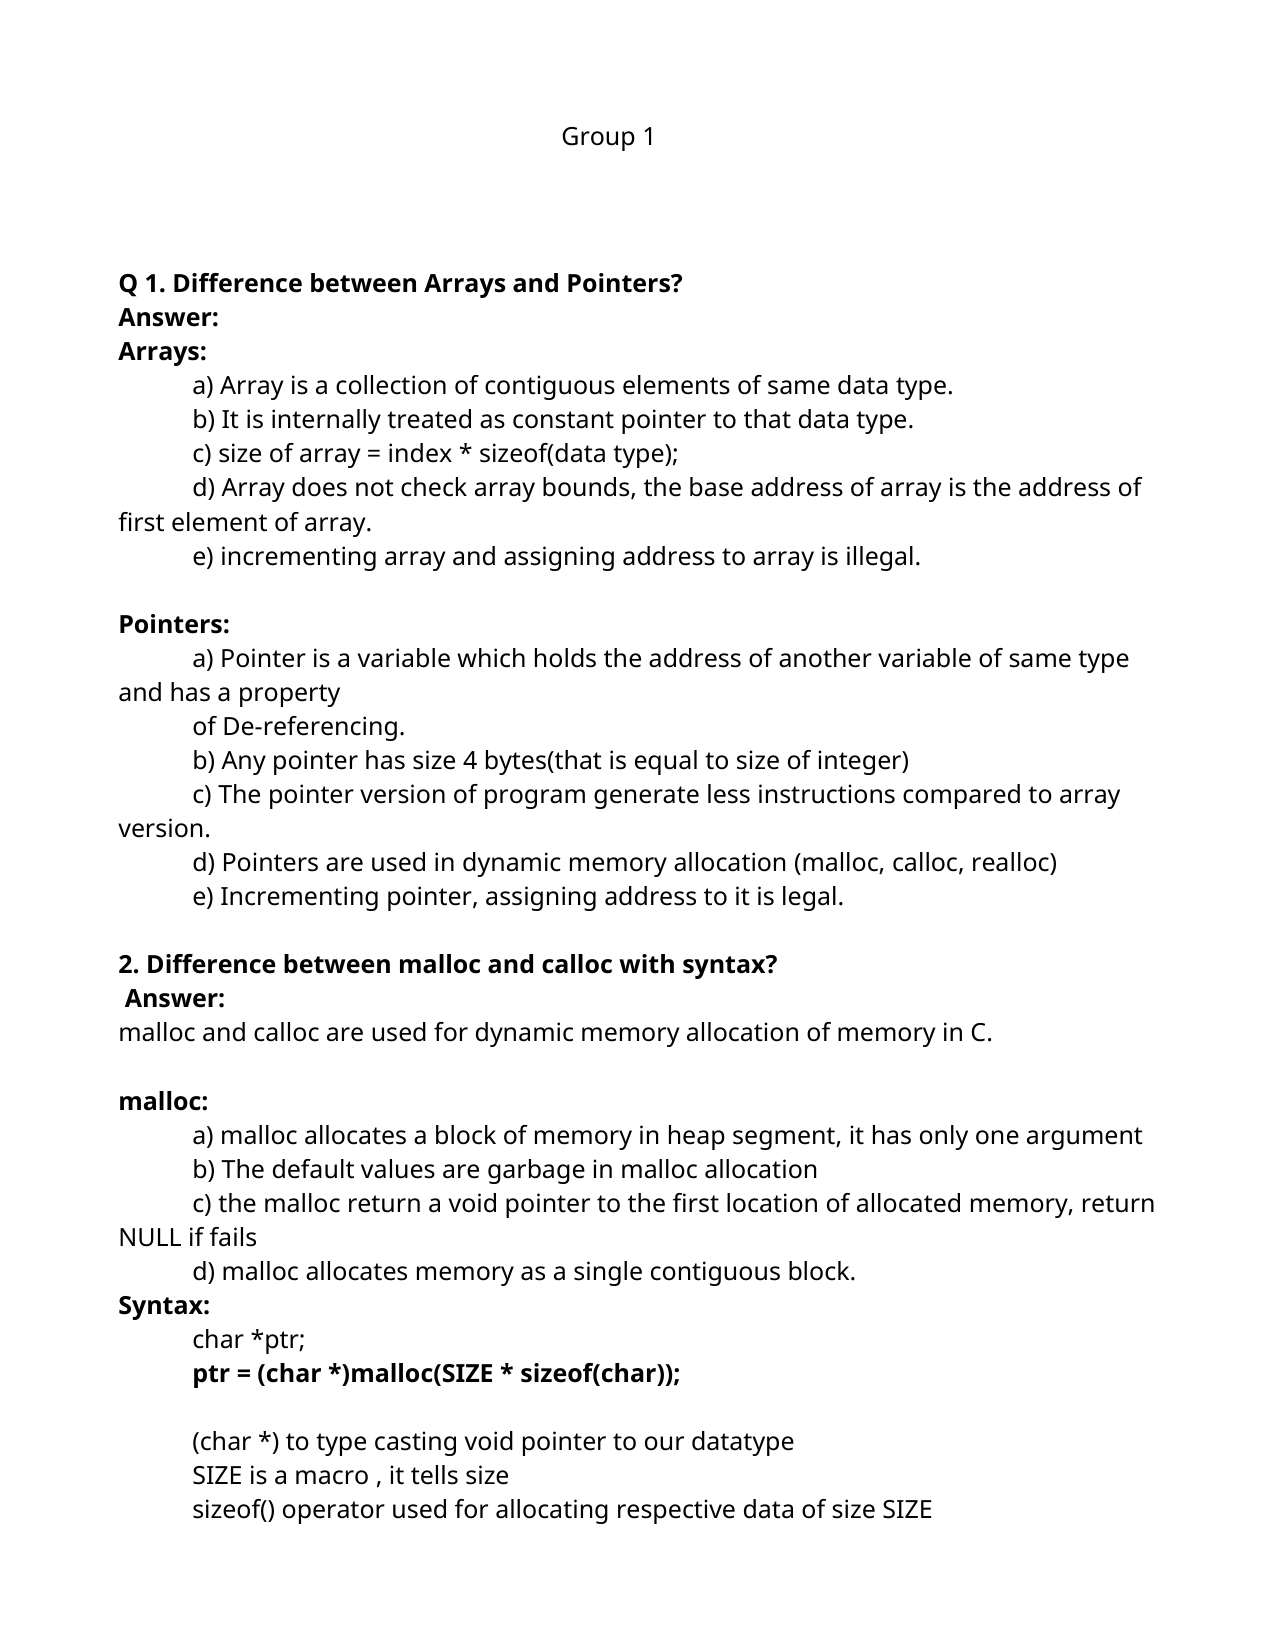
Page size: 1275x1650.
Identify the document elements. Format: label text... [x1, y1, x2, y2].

text Answer: [118, 300, 1157, 334]
text c) the malloc return a void pointer to the first location of allocated memory, return NULL if fails [118, 1185, 1157, 1253]
text d) malloc allocates memory as a single contiguous block. [118, 1253, 1157, 1288]
text (char *) to type casting void pointer to our datatype [118, 1424, 1157, 1458]
text Syntax: [118, 1288, 1157, 1322]
text c) The pointer version of program generate less instructions compared to array version. [118, 777, 1157, 845]
text SIZE is a macro , it tells size [118, 1458, 1157, 1492]
text d) Pointers are used in dynamic memory allocation (malloc, calloc, realloc) [118, 845, 1157, 879]
text b) It is internally treated as constant pointer to that data type. [118, 402, 1157, 436]
text Pointers: [118, 606, 1157, 640]
text sizeof() operator used for allocating respective data of size SIZE [118, 1492, 1157, 1526]
text a) Pointer is a variable which holds the address of another variable of same type and has a property [118, 640, 1157, 708]
text Arrays: [118, 334, 1157, 368]
text Group 1 [118, 118, 1157, 152]
text b) Any pointer has size 4 bytes(that is equal to size of integer) [118, 743, 1157, 777]
text 2. Difference between malloc and calloc with syntax? [118, 947, 1157, 981]
text b) The default values are garbage in malloc allocation [118, 1151, 1157, 1185]
text a) Array is a collection of contiguous elements of same data type. [118, 368, 1157, 402]
text malloc: [118, 1083, 1157, 1117]
text d) Array does not check array bounds, the base address of array is the address of first element of array. [118, 470, 1157, 538]
text ptr = (char *)malloc(SIZE * sizeof(char)); [118, 1356, 1157, 1390]
text Q 1. Difference between Arrays and Pointers? [118, 266, 1157, 300]
text e) Incrementing pointer, assigning address to it is legal. [118, 879, 1157, 913]
text char *ptr; [118, 1322, 1157, 1356]
text c) size of array = index * sizeof(data type); [118, 436, 1157, 470]
text of De-referencing. [118, 708, 1157, 743]
text a) malloc allocates a block of memory in heap segment, it has only one argument [118, 1117, 1157, 1151]
text malloc and calloc are used for dynamic memory allocation of memory in C. [118, 1015, 1157, 1049]
text Answer: [118, 981, 1157, 1015]
text e) incrementing array and assigning address to array is illegal. [118, 538, 1157, 572]
